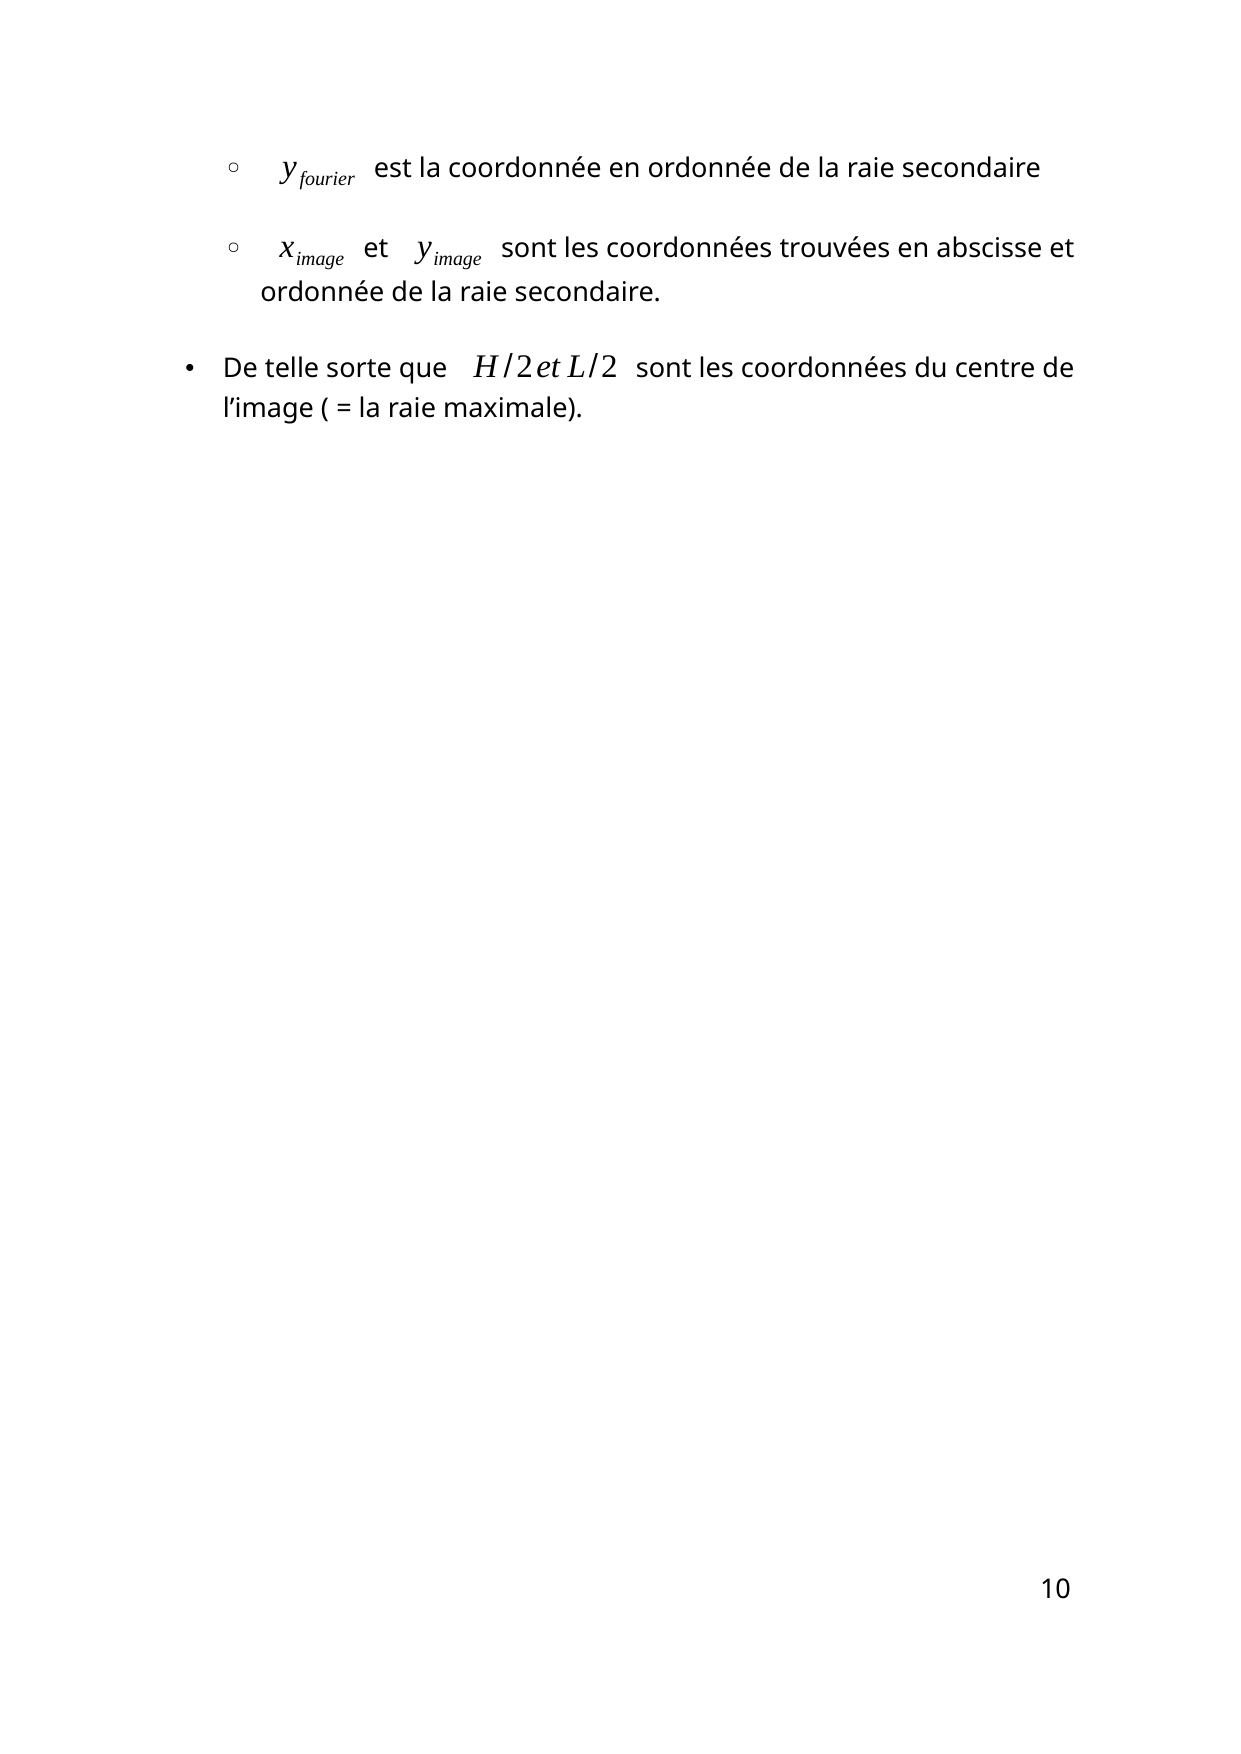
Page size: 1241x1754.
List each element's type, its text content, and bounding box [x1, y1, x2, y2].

list De telle sorte que sont les coordonnées du centre de l’image ( = la raie maximale). [185, 348, 1093, 425]
list et sont les coordonnées trouvées en abscisse et ordonnée de la raie secondaire. [223, 228, 1093, 309]
list est la coordonnée en ordonnée de la raie secondaire [223, 148, 1093, 189]
